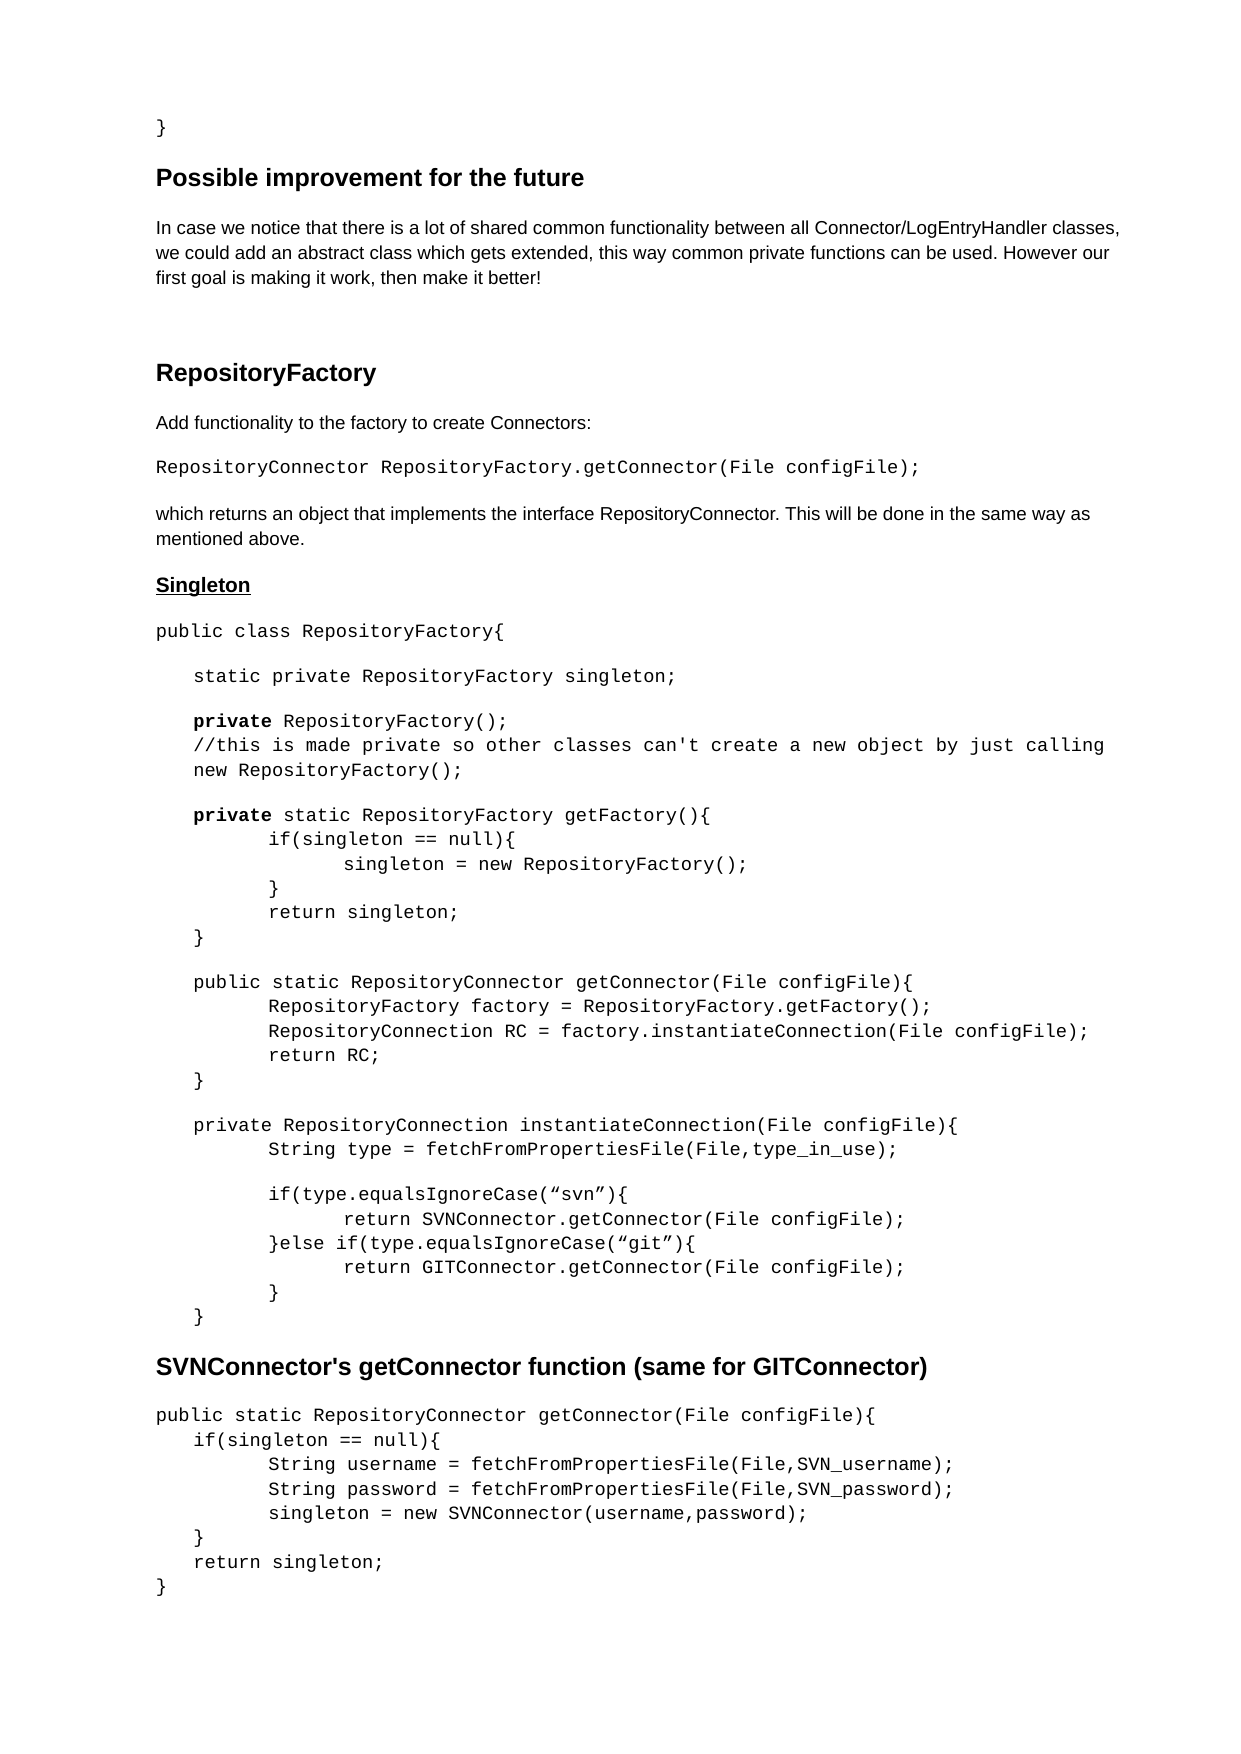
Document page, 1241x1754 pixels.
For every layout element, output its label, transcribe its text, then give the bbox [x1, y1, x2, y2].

text Possible improvement for the future [156, 163, 1122, 192]
text private RepositoryConnection instantiateConnection(File configFile){ String type = fetchFromPropertiesFile(File,type_in_use); [156, 1116, 1122, 1161]
text public static RepositoryConnector getConnector(File configFile){ RepositoryFactory factory = RepositoryFactory.getFactory(); RepositoryConnection RC = factory.instantiateConnection(File configFile); return RC; } [156, 973, 1122, 1092]
text RepositoryFactory [156, 358, 1122, 387]
text public static RepositoryConnector getConnector(File configFile){ if(singleton == null){ String username = fetchFromPropertiesFile(File,SVN_username); String password = fetchFromPropertiesFile(File,SVN_password); singleton = new SVNConnector(username,password); } return singleton; } [156, 1406, 1122, 1598]
text public class RepositoryFactory{ [156, 621, 1122, 643]
text Add functionality to the factory to create Connectors: [156, 412, 1122, 433]
text private RepositoryFactory(); //this is made private so other classes can't create a new object by just calling new RepositoryFactory(); [156, 712, 1122, 782]
text RepositoryConnector RepositoryFactory.getConnector(File configFile); [156, 457, 1122, 479]
text } [156, 118, 1122, 139]
text static private RepositoryFactory singleton; [156, 667, 1122, 688]
text if(type.equalsIgnoreCase(“svn”){ return SVNConnector.getConnector(File configFile); }else if(type.equalsIgnoreCase(“git”){ return GITConnector.getConnector(File configFile); } } [156, 1185, 1122, 1328]
text SVNConnector's getConnector function (same for GITConnector) [156, 1352, 1122, 1381]
text In case we notice that there is a lot of shared common functionality between all Connector/LogEntryHandler classes, we could add an abstract class which gets extended, this way common private functions can be used. However our first goal is making it work, then make it better! [156, 217, 1122, 288]
text private static RepositoryFactory getFactory(){ if(singleton == null){ singleton = new RepositoryFactory(); } return singleton; } [156, 806, 1122, 949]
text Singleton [156, 573, 1122, 597]
text which returns an object that implements the interface RepositoryConnector. This will be done in the same way as mentioned above. [156, 503, 1122, 549]
